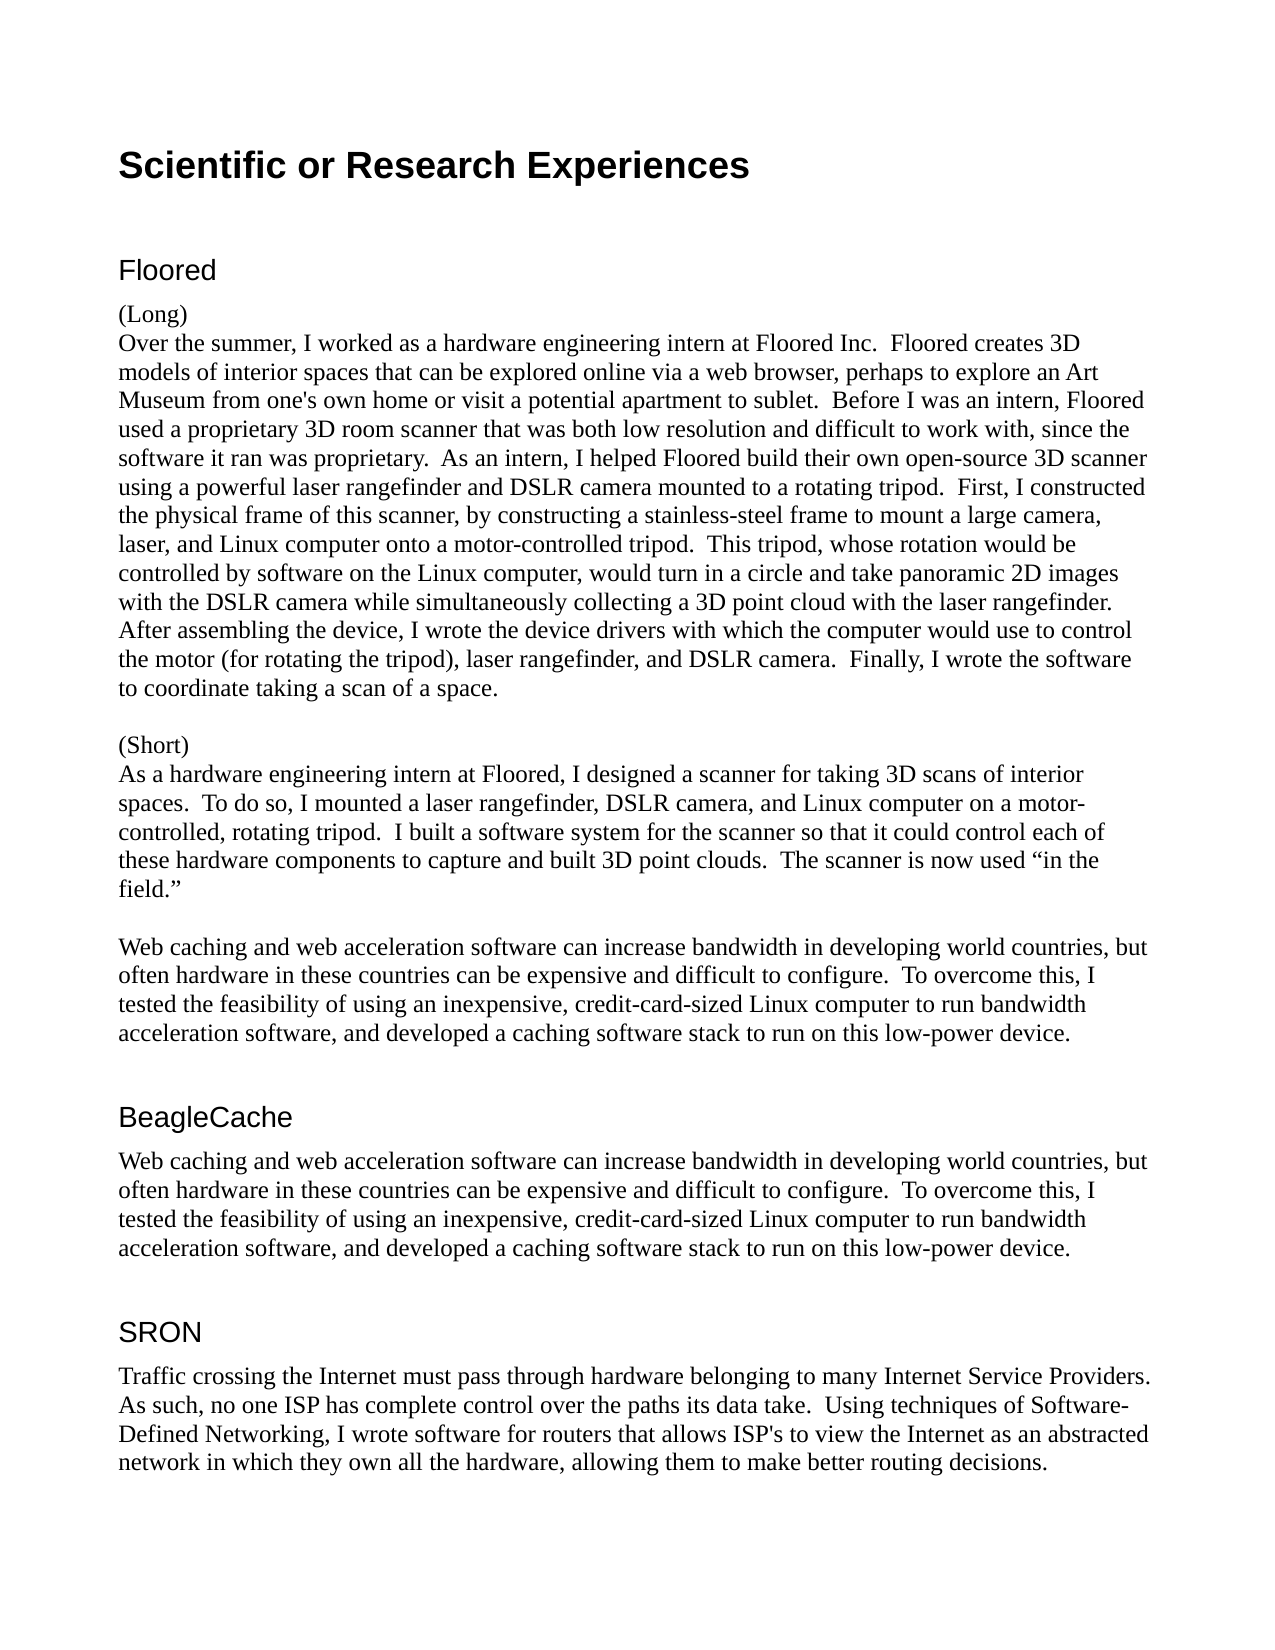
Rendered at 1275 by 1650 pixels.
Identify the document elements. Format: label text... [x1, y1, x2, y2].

subtitle Scientific or Research Experiences [118, 143, 1157, 187]
subtitle SRON [118, 1315, 1157, 1349]
text Traffic crossing the Internet must pass through hardware belonging to many Internet Service Providers. As such, no one ISP has complete control over the paths its data take. Using techniques of Software-Defined Networking, I wrote software for routers that allows ISP's to view the Internet as an abstracted network in which they own all the hardware, allowing them to make better routing decisions. [118, 1361, 1157, 1476]
text (Short) [118, 730, 1157, 759]
text As a hardware engineering intern at Floored, I designed a scanner for taking 3D scans of interior spaces. To do so, I mounted a laser rangefinder, DSLR camera, and Linux computer on a motor-controlled, rotating tripod. I built a software system for the scanner so that it could control each of these hardware components to capture and built 3D point clouds. The scanner is now used “in the field.” [118, 759, 1157, 903]
subtitle Floored [118, 253, 1157, 287]
subtitle BeagleCache [118, 1100, 1157, 1134]
text Over the summer, I worked as a hardware engineering intern at Floored Inc. Floored creates 3D models of interior spaces that can be explored online via a web browser, perhaps to explore an Art Museum from one's own home or visit a potential apartment to sublet. Before I was an intern, Floored used a proprietary 3D room scanner that was both low resolution and difficult to work with, since the software it ran was proprietary. As an intern, I helped Floored build their own open-source 3D scanner using a powerful laser rangefinder and DSLR camera mounted to a rotating tripod. First, I constructed the physical frame of this scanner, by constructing a stainless-steel frame to mount a large camera, laser, and Linux computer onto a motor-controlled tripod. This tripod, whose rotation would be controlled by software on the Linux computer, would turn in a circle and take panoramic 2D images with the DSLR camera while simultaneously collecting a 3D point cloud with the laser rangefinder. After assembling the device, I wrote the device drivers with which the computer would use to control the motor (for rotating the tripod), laser rangefinder, and DSLR camera. Finally, I wrote the software to coordinate taking a scan of a space. [118, 328, 1157, 702]
text (Long) [118, 299, 1157, 328]
text Web caching and web acceleration software can increase bandwidth in developing world countries, but often hardware in these countries can be expensive and difficult to configure. To overcome this, I tested the feasibility of using an inexpensive, credit-card-sized Linux computer to run bandwidth acceleration software, and developed a caching software stack to run on this low-power device. [118, 1146, 1157, 1261]
text Web caching and web acceleration software can increase bandwidth in developing world countries, but often hardware in these countries can be expensive and difficult to configure. To overcome this, I tested the feasibility of using an inexpensive, credit-card-sized Linux computer to run bandwidth acceleration software, and developed a caching software stack to run on this low-power device. [118, 932, 1157, 1047]
